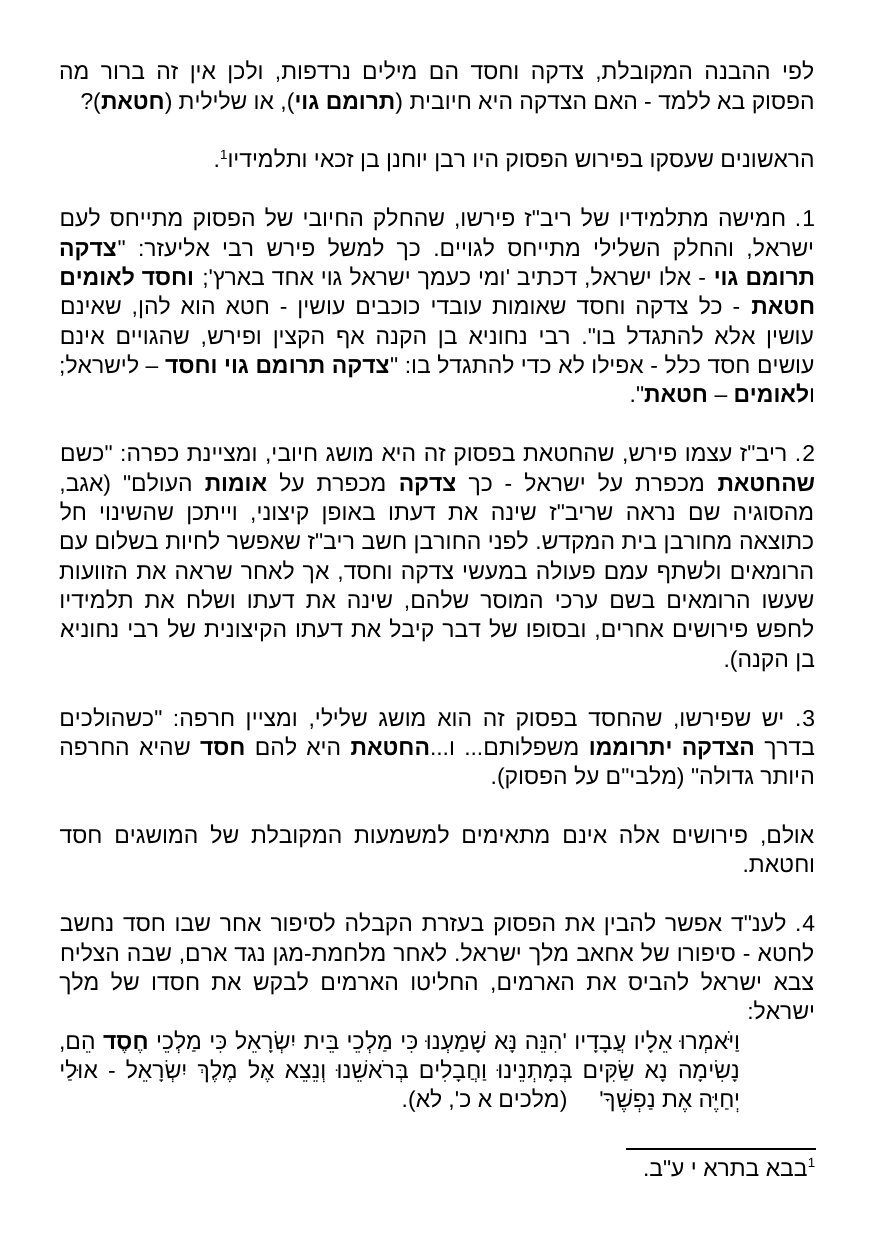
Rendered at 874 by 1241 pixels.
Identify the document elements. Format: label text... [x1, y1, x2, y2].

text 2. ריב"ז עצמו פירש, שהחטאת בפסוק זה היא מושג חיובי, ומציינת כפרה: "כשם שהחטאת מכפרת על ישראל - כך צדקה מכפרת על אומות העולם" (אגב, מהסוגיה שם נראה שריב"ז שינה את דעתו באופן קיצוני, וייתכן שהשינוי חל כתוצאה מחורבן בית המקדש. לפני החורבן חשב ריב"ז שאפשר לחיות בשלום עם הרומאים ולשתף עמם פעולה במעשי צדקה וחסד, אך לאחר שראה את הזוועות שעשו הרומאים בשם ערכי המוסר שלהם, שינה את דעתו ושלח את תלמידיו לחפש פירושים אחרים, ובסופו של דבר קיבל את דעתו הקיצונית של רבי נחוניא בן הקנה). [59, 441, 815, 672]
text בבא בתרא י ע"ב. [59, 1156, 815, 1181]
text וַיֹּאמְרוּ אֵלָיו עֲבָדָיו 'הִנֵּה נָּא שָׁמַעְנוּ כִּי מַלְכֵי בֵּית יִשְׂרָאֵל כִּי מַלְכֵי חֶסֶד הֵם, נָשִׂימָה נָא שַׂקִּים בְּמָתְנֵינוּ וַחֲבָלִים בְּרֹאשֵׁנוּ וְנֵצֵא אֶל מֶלֶךְ יִשְׂרָאֵל - אוּלַי יְחַיֶּה אֶת נַפְשֶׁךָ' (מלכים א כ', לא). [59, 1028, 740, 1113]
text 1. חמישה מתלמידיו של ריב"ז פירשו, שהחלק החיובי של הפסוק מתייחס לעם ישראל, והחלק השלילי מתייחס לגויים. כך למשל פירש רבי אליעזר: "צדקה תרומם גוי - אלו ישראל, דכתיב 'ומי כעמך ישראל גוי אחד בארץ'; וחסד לאומים חטאת - כל צדקה וחסד שאומות עובדי כוכבים עושין - חטא הוא להן, שאינם עושין אלא להתגדל בו". רבי נחוניא בן הקנה אף הקצין ופירש, שהגויים אינם עושים חסד כלל - אפילו לא כדי להתגדל בו: "צדקה תרומם גוי וחסד – לישראל; ולאומים – חטאת". [59, 206, 815, 408]
text 4. לענ"ד אפשר להבין את הפסוק בעזרת הקבלה לסיפור אחר שבו חסד נחשב לחטא - סיפורו של אחאב מלך ישראל. לאחר מלחמת-מגן נגד ארם, שבה הצליח צבא ישראל להביס את הארמים, החליטו הארמים לבקש את חסדו של מלך ישראל: [59, 911, 815, 1024]
text 3. יש שפירשו, שהחסד בפסוק זה הוא מושג שלילי, ומציין חרפה: "כשהולכים בדרך הצדקה יתרוממו משפלותם... ו...החטאת היא להם חסד שהיא החרפה היותר גדולה" (מלבי"ם על הפסוק). [59, 705, 815, 789]
text לפי ההבנה המקובלת, צדקה וחסד הם מילים נרדפות, ולכן אין זה ברור מה הפסוק בא ללמד - האם הצדקה היא חיובית (תרומם גוי), או שלילית (חטאת)? [59, 59, 815, 114]
text אולם, פירושים אלה אינם מתאימים למשמעות המקובלת של המושגים חסד וחטאת. [59, 823, 815, 878]
text הראשונים שעסקו בפירוש הפסוק היו רבן יוחנן בן זכאי ותלמידיו. [59, 147, 815, 173]
